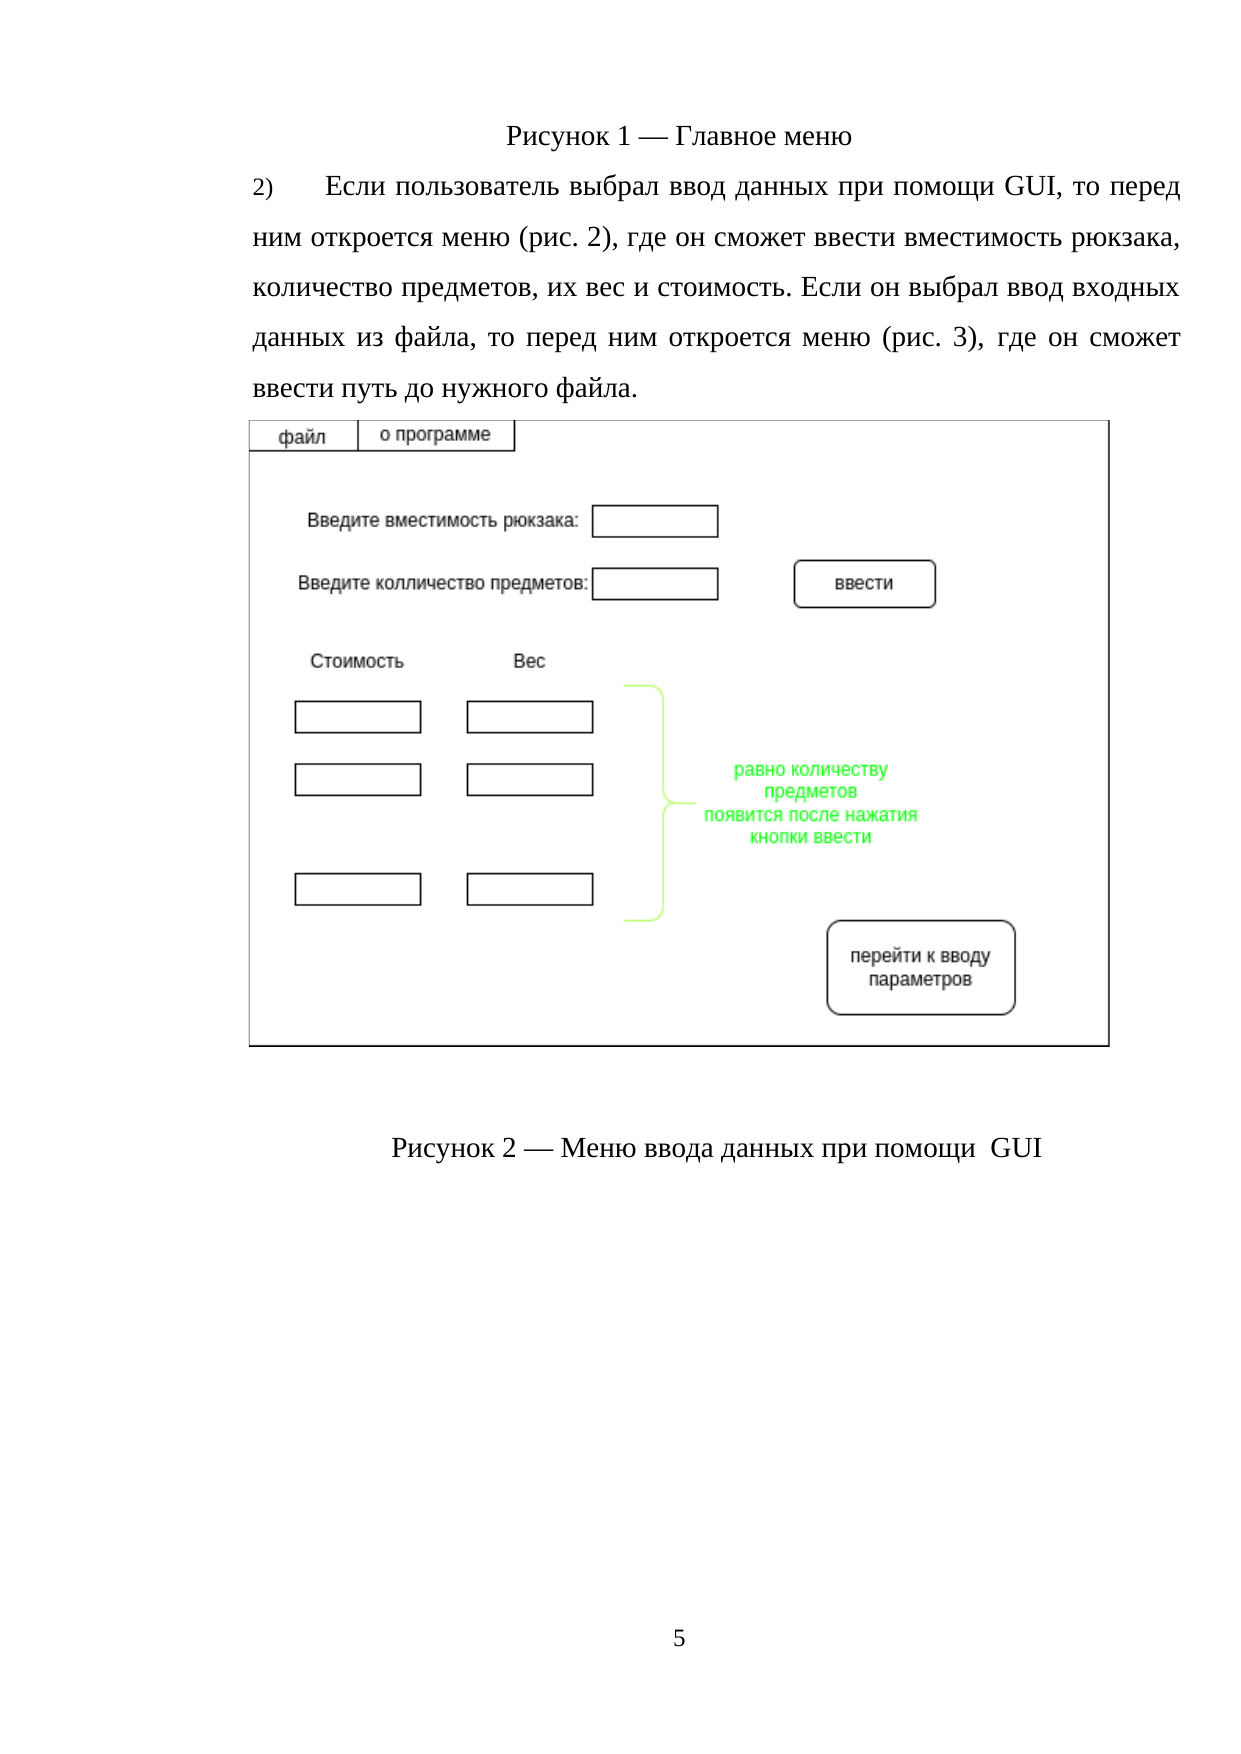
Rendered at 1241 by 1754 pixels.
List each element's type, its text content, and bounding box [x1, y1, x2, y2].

list Если пользователь выбрал ввод данных при помощи GUI, то перед ним откроется меню (рис. 2), где он сможет ввести вместимость рюкзака, количество предметов, их вес и стоимость. Если он выбрал ввод входных данных из файла, то перед ним откроется меню (рис. 3), где он сможет ввести путь до нужного файла. [252, 168, 1181, 403]
text Рисунок 1 — Главное меню [177, 118, 1181, 152]
picture [248, 420, 1110, 1047]
list Рисунок 2 — Меню ввода данных при помощи GUI [215, 1130, 1181, 1164]
